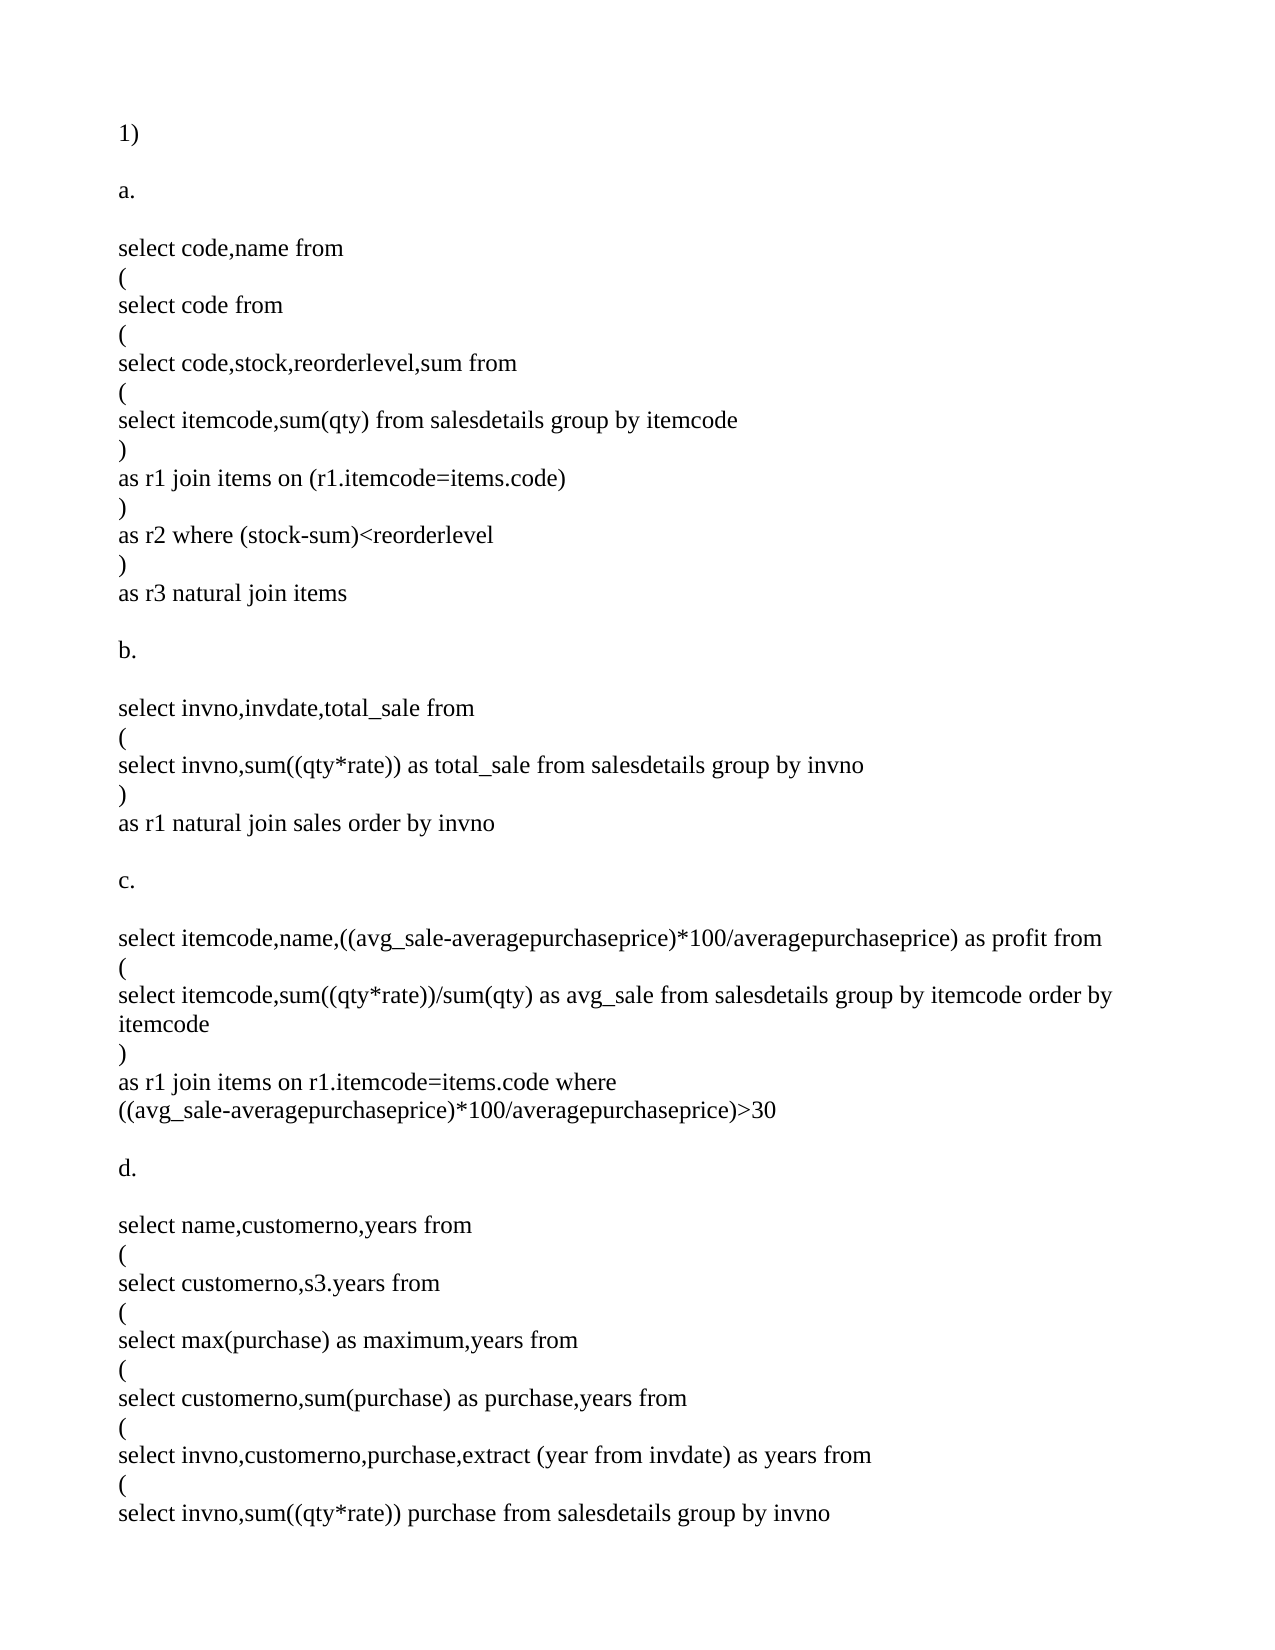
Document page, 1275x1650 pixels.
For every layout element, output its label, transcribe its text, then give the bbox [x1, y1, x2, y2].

text select invno,customerno,purchase,extract (year from invdate) as years from [118, 1441, 1157, 1469]
text ( [118, 1469, 1157, 1498]
text ( [118, 1354, 1157, 1383]
text select code,stock,reorderlevel,sum from [118, 348, 1157, 377]
text ( [118, 377, 1157, 406]
text select code,name from [118, 233, 1157, 262]
text select itemcode,sum(qty) from salesdetails group by itemcode [118, 406, 1157, 434]
text ) [118, 434, 1157, 463]
text select invno,sum((qty*rate)) as total_sale from salesdetails group by invno [118, 751, 1157, 779]
text select invno,sum((qty*rate)) purchase from salesdetails group by invno [118, 1498, 1157, 1527]
text ( [118, 722, 1157, 751]
text ( [118, 952, 1157, 981]
text 1) [118, 118, 1157, 147]
text ( [118, 262, 1157, 291]
text select invno,invdate,total_sale from [118, 693, 1157, 722]
text d. [118, 1153, 1157, 1182]
text as r1 natural join sales order by invno [118, 808, 1157, 837]
text ( [118, 319, 1157, 348]
text ( [118, 1297, 1157, 1326]
text select name,customerno,years from [118, 1211, 1157, 1239]
text as r3 natural join items [118, 578, 1157, 607]
text c. [118, 866, 1157, 894]
text select customerno,sum(purchase) as purchase,years from [118, 1383, 1157, 1412]
text b. [118, 636, 1157, 664]
text select customerno,s3.years from [118, 1268, 1157, 1297]
text as r1 join items on (r1.itemcode=items.code) [118, 463, 1157, 492]
text select itemcode,name,((avg_sale-averagepurchaseprice)*100/averagepurchaseprice) as profit from [118, 923, 1157, 952]
text ) [118, 1038, 1157, 1067]
text select max(purchase) as maximum,years from [118, 1326, 1157, 1354]
text select code from [118, 291, 1157, 319]
text ) [118, 549, 1157, 578]
text ( [118, 1239, 1157, 1268]
text ( [118, 1412, 1157, 1441]
text select itemcode,sum((qty*rate))/sum(qty) as avg_sale from salesdetails group by itemcode order by itemcode [118, 981, 1157, 1038]
text as r1 join items on r1.itemcode=items.code where ((avg_sale-averagepurchaseprice)*100/averagepurchaseprice)>30 [118, 1067, 1157, 1124]
text ) [118, 492, 1157, 521]
text a. [118, 176, 1157, 204]
text as r2 where (stock-sum)<reorderlevel [118, 521, 1157, 549]
text ) [118, 779, 1157, 808]
